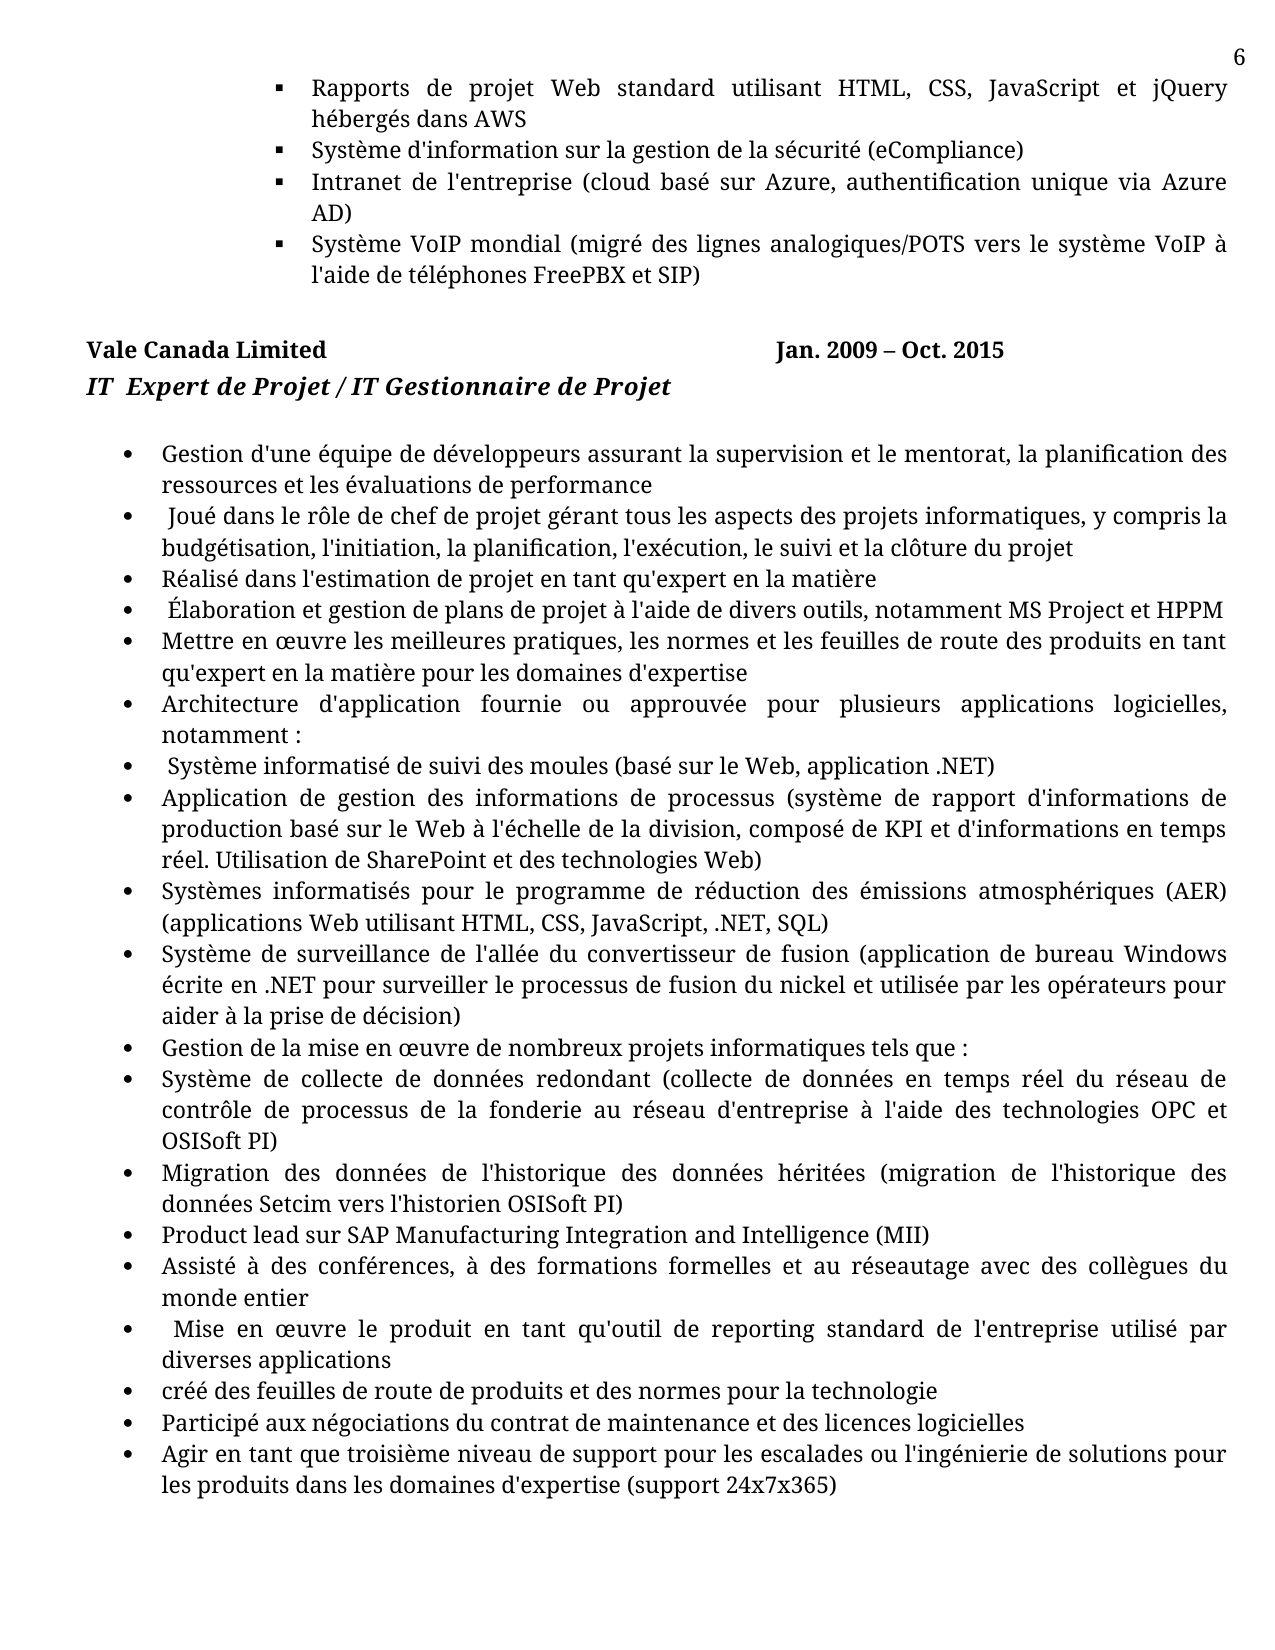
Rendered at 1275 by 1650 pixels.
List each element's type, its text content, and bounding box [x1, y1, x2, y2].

table_cell [30, 72, 75, 1500]
table_cell Contact North Fév. 2022 – Mars. 2022 Analyste de soutien technique Gérer et effectuer des déploiements informatiques et l’appui aux étudiants. Fournir un support technique adéquat Science Nord Fév. 2022 - Oct. 2022 Gestionnaire du Département d’Informatique Élaboration et mise en œuvre de plans stratégiques informatiques à court et à long terme Responsable de la direction, de la planification, de l'organisation et de la gestion des opérations informatiques Responsable de la gestion du support utilisateur Mise en place d'un système de gestion des services informatiques CFMWS Jul. 2021 - Nov. 2021 Responsable informatique senior/Directeur de projet Travaillant au nom du chef d'état-major de la Défense et sous l'autorité du Ministre de la Défense, les SBMFC sont un partenaire de l'entreprise de défense, opérant dans le cadre de la propriété non publique, dépensant des fonds publics et non publics. Les SBMFC sont une agence distincte de l'équipe de la Défense. Les SBMFC offrent des programmes et des services pour répondre aux besoins changeants des Forces armées canadiennes (FAC) en améliorant leur bien-être mental, social, physique et financier. Directeur de projet pour une solution de sauvegarde d'entreprise Directeur de projet pour la migration vers le cloud des services informatiques Sofvie Inc. Sep. 2019 - Jul. 2020 Superviseur – Produits et Services Sofvie est une organisation de logiciels et de services axée sur la réduction des risques sur le lieu de travail et l'alignement de la culture du lieu de travail à l'aide d'un logiciel de gestion des risques et EHS pour générer une intelligence collaborative. Cela améliore la communication et redéfinit la gestion des dangers et des risques sur le lieu de travail en analysant intelligemment les données recueillies en première ligne. S'appuyant sur l'industrie 4.0, Sofvie crée un point de référence accessible qui facilite les processus de prise de décision critiques. Gestion de subalternes directs dans divers rôles de développement de produits et de support à plusieurs niveaux Superviser les subordonnés directs dans le support et le service à plusieurs niveaux des clients et du personnel interne Encadrement de subalternes directs dans les langages et cadres de développement de logiciels complets, y compris AngularJS, HTML, CSS, JavaScript, jQuery, node.js, Python, Groovy, SQL Agir en tant qu'expert en la matière sur le développement de rapports en mettant en place un cadre pour la conversion en masse de rapports précédemment développés vers une solution open source (Pentaho) Agir en tant qu'expert en la matière sur la sécurité des applications (Secure API, XSS, SQL Injection, Access Control, Logging & Monitoring) Gérer le développement d'une API de produit standardisée pour l'intégration avec d'autres systèmes logiciels tels que les ERP Gérer le plan de développement agile du projet, agir en tant que scrum master et effectuer la planification des sprints à l'aide de JIRA Contribuer à la définition et à la mise en œuvre des processus et procédures du centre de services tels que les accords de niveau de service, la gestion des escalades et le cadre du support produit 24h/24 et 7j/7 Agir en tant que liaison entre les parties prenantes de l'entreprise, le support produit, le personnel de développement et d'autres équipes interfonctionnelles à la fois sur site et dans des sites distants pour identifier les lacunes système/fonctionnelles, en surveillant de manière proactive les environnements pour l'efficacité et les améliorations continues Implémentation de Git en tant que système de gestion de contrôle de code source et mise en œuvre d'une stratégie de référentiel standard pour le produit principal et les personnalisations Supervision des rapports directs en livraison continue et intégration continue (CI/CD) de produits (DevOps) Gérer les meilleures pratiques et normes dans le développement de produits d'un système sécurisé de gestion des risques Préconisé pour le stockage et l'accessibilité de toute la documentation sur les produits et l'entreprise, y compris les procès-verbaux de réunion Diriger l'assurance qualité des produits et la mise en œuvre d'un cadre de test automatisé Diriger le développement logiciel d'un produit cloud natif à partir d'une application héritée Participation à la stratégie d'hébergement de produits en modèle SaaS (cloud, on premise, hybride). Établi des stratégies d'hébergement avec les principaux fournisseurs de cloud, notamment AWS, Microsoft Azure, IBM et Digital Ocean pour la livraison de produits à l'échelle mondiale Assurer le leadership, la direction et l'encadrement pour développer les compétences et les capacités organisationnelles afin d'atteindre / dépasser les objectifs stratégiques et d'obtenir des résultats commerciaux Coordonner les escalades pour identifier et combler les lacunes en matière d'exigences commerciales et faire le lien avec le Product Owner, au besoin Documentation et examen des accords de niveau de service avec les parties prenantes, garantissant le respect des SLA définis par le biais de réunions opérationnelles quotidiennes Participer à la finalisation des plans de formation et de développement des employés et suivi continu des progrès Gérer les relations et coordonner le travail entre les différentes équipes à différents endroits, y compris les relations avec tous les fournisseurs et sous-traitants, surveiller les progrès des fournisseurs et des sous-traitants et le respect des contrats Implémentation d'un système de collaboration standard (Microsoft Teams) Communiquer avec le propriétaire du produit, les ressources du projet et les fournisseurs tiers de manière proactive et continue TESC Contracting Company Ltd. & SWSE Athletic Teams Nov. 2015 – Jul. 2019 Gestionnaire du department d’informatique Définir et mettre en œuvre des initiatives stratégiques informatiques basées sur le plan d'affaires stratégique annuel de l'entreprise Définition des objectifs de croissance de l'entreprise en partenariat avec le business Établi des relations de confiance avec les principales parties prenantes servant de conseiller en technologies pour améliorer l'efficacité Définition des feuilles de route technologiques et de la vision technologique globale Favoriser la collaboration entre plusieurs équipes, unités commerciales et phases, en alignant les systèmes informatiques avec les opérations commerciales Gestion de projets, y compris l'évaluation des exigences, la fourniture de livrables fonctionnels, la planification des étapes, la clôture du projet et les leçons apprises Gestion d'un portefeuille informatique complet et de projets informatiques avec des subordonnés directs et des ressources tierces Gestion des employés (embauche, mentorat, formation) Gestion d'un service d'assistance informatique 24h/24 et 7j/7 utilisant le cadre ITIL pour la gestion des incidents et des problèmes Mise en place des accords de niveau de service (SLA) et gestion des escalades pour les services informatiques (support 24h/24 et 7j/7) Mise en place d'un tableau de bord interactif de reporting des métriques informatiques Mise en place de processus et procédures informatiques internes Mise en œuvre de solutions de réduction des coûts dans l'informatique et les domaines d'activité, les nouvelles technologies, les politiques, les procédures et les normes Implémentation d'une solution CRM personnalisée pour les entreprises utilisant Salesforce avec intégration à d'autres systèmes Aide à la mise en place d'un système de point de vente à l'aréna de Sudbury Infrastructure informatique gérée, y compris Serveurs – Linux et Windows Server, hébergement cloud et sur site Stockage – Stockage SAN et cloud Sauvegardes - Sauvegardes sur site et dans le cloud Réseau – Pare-feu, UTM, commutateurs, routeurs, VPN site à site, etc. Systèmes de sécurité - Systèmes d'alarme de bâtiment, systèmes de surveillance, entrée sans clé utilisant l'IoT Gestion des licences de logiciels et des contrats pour tous les systèmes informatiques et liés à l'informatique, y compris : ERP, CRM, ventes, comptabilité, RH, sécurité et logiciels pour les secteurs d'activité tels que l'estimation, les échafaudages et les projets de construction Modernisation des applications existantes (Système de suivi du temps, rapports de projet, gestion des stocks, système d'information sur la sécurité et SIRH) Gestion de l'hébergement Web interne des sites Web de l'entreprise à l'aide d'Apache ainsi que de la gestion des enregistrements de domaine et DNS Mise en place d'un cadre de gestion des risques de sécurité comprenant la gestion, la sécurité opérationnelle et physique Sécurité de la salle des serveurs / de l'infrastructure Audit Gestion des appareils mobiles (MDM) et prévention des pertes de données (DLP) sur les appareils COPE et BYOD (InTune & SimpleMDM) Classification des informations, gestion des mots de passe Passerelles de sécurité , courriel et Site Web Systèmes de prévention et d'intrusion sur le réseau Anti-virus, anti-malware et anti-ransomware d'entreprise Formation de sensibilisation à la sécurité (sécurité des e-mails, hameçonnage, vishing, etc.) Applications logicielles sécurisées et applications développées en interne Assurer le leadership, la planification et l'estimation, le suivi des coûts, les présentations et la communication des projets informatiques clés suivants : Transformation numérique (flux de travail sans papier et numériques) Réseau sans fil d'entreprise mondial (réseau sans fil d'entreprise unifié dans les succursales et les chantiers utilisant RADIUS) Système standard de visioconférence et de collaboration (Microsoft Teams) Systèmes de gestion des stocks (actifs informatiques et domaines d'activité spécifiques tels que l'atelier d'outillage et les échafaudages) Rapports de projet Web standard utilisant HTML, CSS, JavaScript et jQuery hébergés dans AWS Système d'information sur la gestion de la sécurité (eCompliance) Intranet de l'entreprise (cloud basé sur Azure, authentification unique via Azure AD) Système VoIP mondial (migré des lignes analogiques/POTS vers le système VoIP à l'aide de téléphones FreePBX et SIP) Vale Canada Limited Jan. 2009 – Oct. 2015 IT Expert de Projet / IT Gestionnaire de Projet Gestion d'une équipe de développeurs assurant la supervision et le mentorat, la planification des ressources et les évaluations de performance Joué dans le rôle de chef de projet gérant tous les aspects des projets informatiques, y compris la budgétisation, l'initiation, la planification, l'exécution, le suivi et la clôture du projet Réalisé dans l'estimation de projet en tant qu'expert en la matière Élaboration et gestion de plans de projet à l'aide de divers outils, notamment MS Project et HPPM Mettre en œuvre les meilleures pratiques, les normes et les feuilles de route des produits en tant qu'expert en la matière pour les domaines d'expertise Architecture d'application fournie ou approuvée pour plusieurs applications logicielles, notamment : Système informatisé de suivi des moules (basé sur le Web, application .NET) Application de gestion des informations de processus (système de rapport d'informations de production basé sur le Web à l'échelle de la division, composé de KPI et d'informations en temps réel. Utilisation de SharePoint et des technologies Web) Systèmes informatisés pour le programme de réduction des émissions atmosphériques (AER) (applications Web utilisant HTML, CSS, JavaScript, .NET, SQL) Système de surveillance de l'allée du convertisseur de fusion (application de bureau Windows écrite en .NET pour surveiller le processus de fusion du nickel et utilisée par les opérateurs pour aider à la prise de décision) Gestion de la mise en œuvre de nombreux projets informatiques tels que : Système de collecte de données redondant (collecte de données en temps réel du réseau de contrôle de processus de la fonderie au réseau d'entreprise à l'aide des technologies OPC et OSISoft PI) Migration des données de l'historique des données héritées (migration de l'historique des données Setcim vers l'historien OSISoft PI) Product lead sur SAP Manufacturing Integration and Intelligence (MII) Assisté à des conférences, à des formations formelles et au réseautage avec des collègues du monde entier Mise en œuvre le produit en tant qu'outil de reporting standard de l'entreprise utilisé par diverses applications créé des feuilles de route de produits et des normes pour la technologie Participé aux négociations du contrat de maintenance et des licences logicielles Agir en tant que troisième niveau de support pour les escalades ou l'ingénierie de solutions pour les produits dans les domaines d'expertise (support 24x7x365) Communiquer avec les parties prenantes du projet, les chefs d'entreprise, les ressources du projet de manière proactive et continue Vale Canada Limitée Mai 2005 – Déc. 2008 Analyste des systèmes de processus Concevoir, développer, tester, fournir et soutenir des systèmes d'information et de contrôle de processus Implémentation de nouvelles technologies dans les applications métiers, analyse/traduction des besoins métiers Diriger les sous-traitants et les projets informatiques, servir de mentor aux collègues et aux ressources du projet Communiquer avec les parties prenantes du projet, les responsables des unités commerciales et les ressources du projet de manière proactive et continue Four Leaf Solutions Inc. Septembre 2002 – Avril 2005 Programmeur/Analyste Superviser et diriger des projets et des initiatives de programmation Architecture et développement d'applications web et logicielles personnalisées (applications client/serveur, bases de données) à l'aide de technologies telles que : HTML, CSS, JavaScript, C#, .NET, MVC, Perl, PHP, AJAX, Java, SQL Server, Oracle DB, MySQL, PostgreSQL, SharePoint Analyse des besoins métiers, cartographie des processus et modélisation des données Concevoir et développer des solutions pour répondre aux spécifications de conception et aux exigences des clients Assurer la maintenance des applications logicielles et le support de troisième niveau aux clients Optimisation du code pour l'efficacité et les performances du logiciel Normes de développement gérées Collaboration avec les équipes de test pour relayer les fonctionnalités et résoudre les problèmes de test, les outils et les défauts de test Communiquer le projet/travail de manière proactive et continue Technicien de support à distance et sur site (tous les aspects des réseaux, du matériel et des logiciels) Excellentes compétences en communication écrite et orale, y compris des compétences en rédaction technique Installation du réseau Expertech Mai 2000 – Juil. 2002 Analyste assistance technique SI/TI Développement logiciel (scripting, Perl, Delphi, JSP, PHP, Java, C/C++) Administration du réseau Technicien de support à distance et sur site (tous les aspects des réseaux, du matériel et des logiciels) Superviser et diriger des projets et des initiatives de programmation Architecture et développement d'applications web et logicielles personnalisées (applications client-serveur, bases de données) à l'aide de technologies telles que : HTML, CSS, JavaScript, C#, .NET, MVC, Perl, PHP, AJAX, Java , SQL Server, Oracle DB, MySQL, PostgreSQL, SharePoint Analyse des besoins métiers, cartographie des processus et modélisation des données Concevoir et développer des solutions pour répondre aux spécifications de conception et aux exigences des clients Assurer la maintenance des applications logicielles et le support de troisième niveau aux clients Optimisation du code pour l'efficacité et les performances du logiciel Normes de développement gérées Collaboration avec les équipes de test pour relayer les fonctionnalités et résoudre les problèmes de test, les outils et les défauts de test Communiquer le projet/travailler de manière proactive et continue Technicien de support à distance et sur site (tous les aspects des réseaux, du matériel et des logiciels) [75, 72, 1240, 1500]
